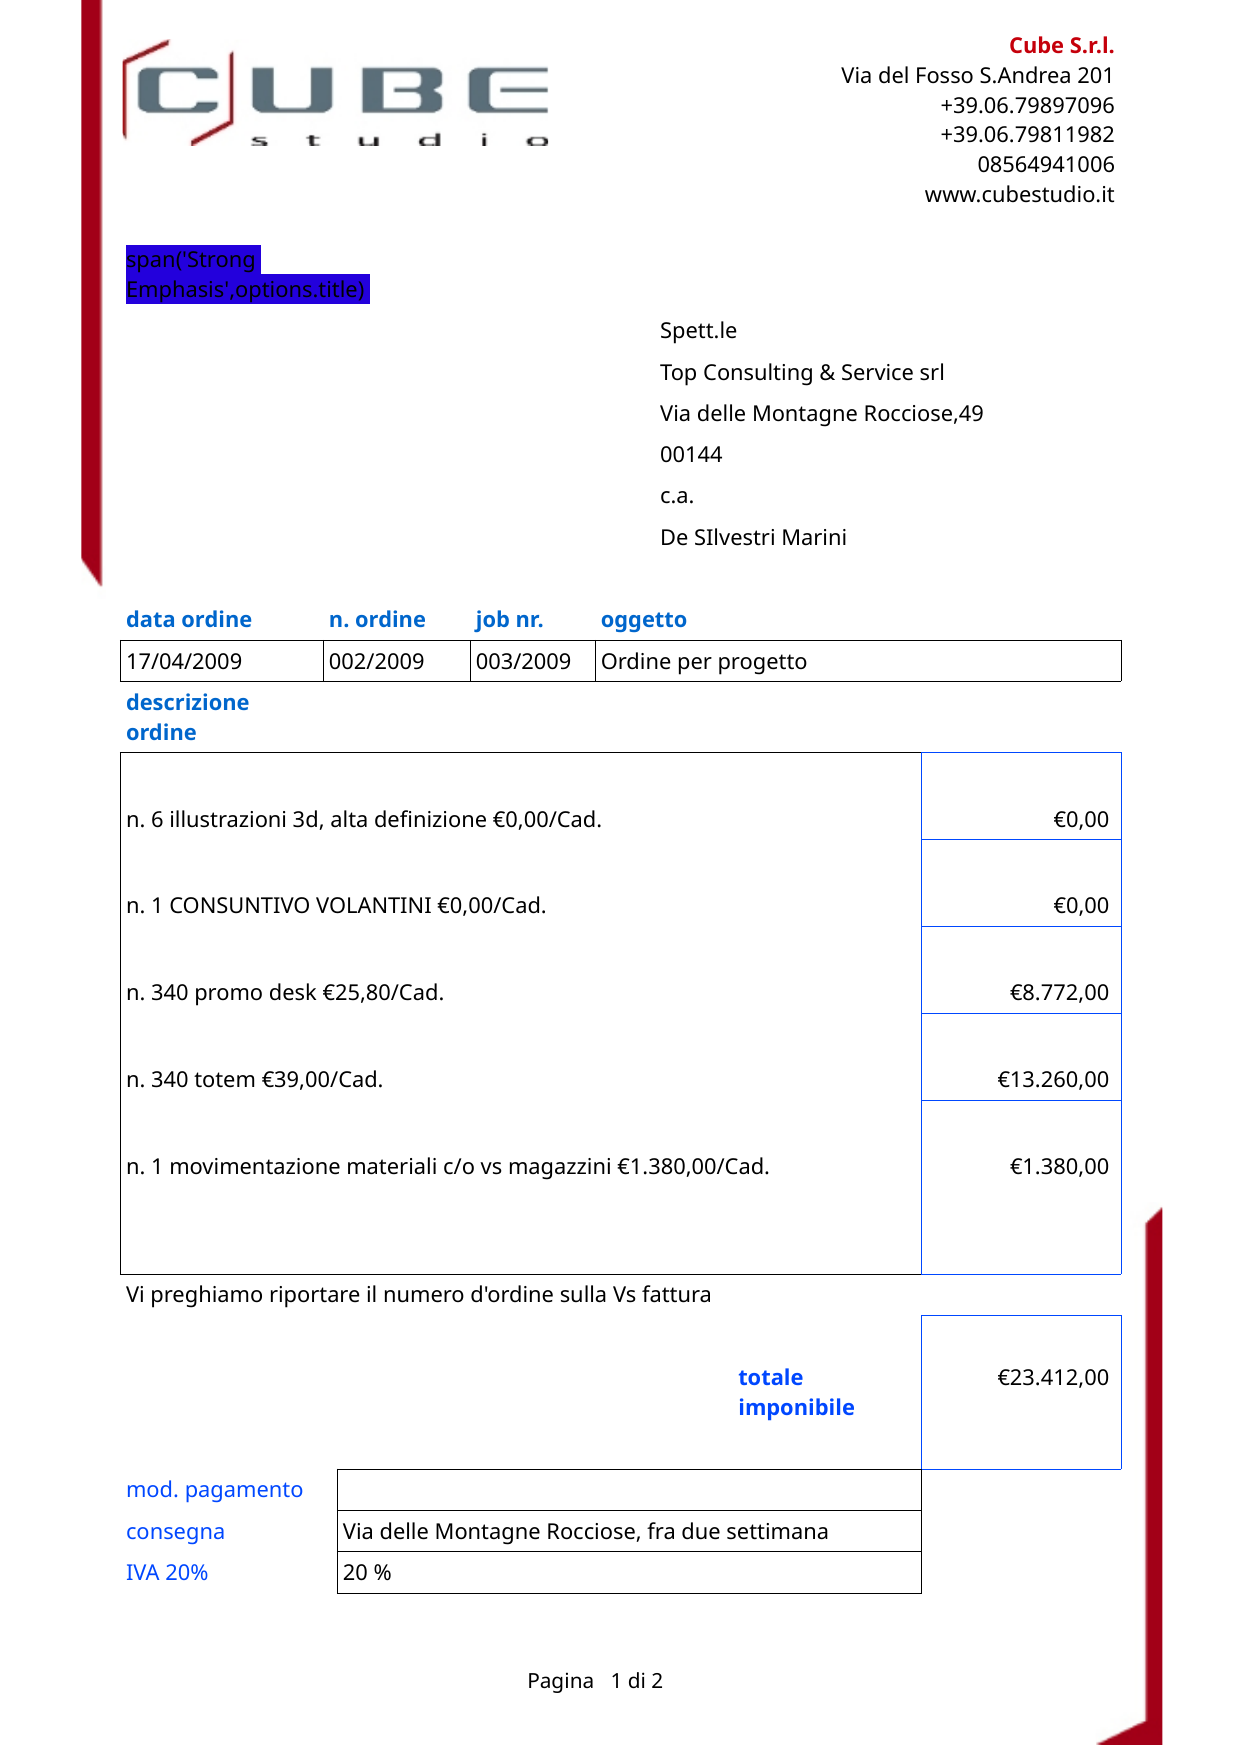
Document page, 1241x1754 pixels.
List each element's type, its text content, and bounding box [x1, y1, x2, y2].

table_cell [922, 1510, 1095, 1551]
table_cell [595, 682, 637, 752]
table_cell [470, 557, 595, 598]
table_cell [121, 839, 921, 885]
table_cell De SIlvestri Marini [654, 516, 1121, 557]
table_cell [120, 434, 323, 475]
table_cell [654, 557, 977, 598]
picture [1095, 1202, 1163, 1745]
table_cell [637, 434, 654, 475]
table_cell n. 6 illustrazioni 3d, alta definizione €0,00/Cad. [121, 798, 921, 839]
table_cell [637, 516, 654, 557]
table_header [922, 753, 1121, 798]
table_cell [120, 475, 323, 516]
table_cell [595, 516, 637, 557]
table_cell [323, 351, 470, 392]
table_cell [922, 1101, 1121, 1145]
table_header [637, 239, 654, 310]
table_cell [637, 310, 654, 351]
table_cell [470, 516, 595, 557]
table_cell [922, 927, 1121, 972]
table_cell n. ordine [323, 599, 470, 640]
table_header [977, 239, 1121, 310]
table_cell [922, 1187, 1121, 1232]
table_header [922, 1316, 1095, 1356]
table_header [470, 239, 595, 310]
table_cell [453, 1356, 620, 1427]
table_cell [595, 557, 637, 598]
table_header span('Strong Emphasis',options.title) [120, 239, 470, 310]
table_cell [977, 475, 1121, 516]
table_cell [470, 351, 595, 392]
table_cell [121, 1232, 921, 1273]
table_cell [637, 475, 654, 516]
table_cell [323, 475, 470, 516]
table_header [654, 239, 977, 310]
table_cell [120, 1427, 337, 1468]
table_header [337, 1315, 453, 1356]
table_cell [120, 351, 323, 392]
table_cell [595, 434, 637, 475]
table_cell descrizione ordine [120, 682, 323, 752]
table_cell Via delle Montagne Rocciose, fra due settimana [338, 1511, 921, 1551]
table_cell [470, 310, 595, 351]
table_cell [120, 516, 323, 557]
table_cell [921, 1275, 1095, 1315]
table_cell oggetto [595, 599, 1121, 640]
table_cell [922, 1014, 1121, 1058]
table_cell consegna [120, 1510, 337, 1551]
table_cell [733, 1427, 921, 1468]
table_cell [922, 1470, 1095, 1510]
table_cell [338, 1470, 921, 1510]
table_cell Ordine per progetto [596, 641, 1121, 681]
table_cell [470, 682, 595, 752]
table_cell [470, 475, 595, 516]
table_cell [337, 1427, 453, 1468]
table_cell Vi preghiamo riportare il numero d'ordine sulla Vs fattura [120, 1275, 921, 1315]
table_cell [654, 682, 977, 752]
table_cell [323, 557, 470, 598]
table_cell €8.772,00 [922, 972, 1121, 1013]
table_cell [120, 557, 323, 598]
picture [81, 0, 107, 599]
table_cell [120, 392, 323, 433]
table_cell [595, 475, 637, 516]
table_header [595, 239, 637, 310]
table_cell [337, 1356, 453, 1427]
table_cell c.a. [654, 475, 977, 516]
table_cell [595, 351, 637, 392]
table_cell [637, 557, 654, 598]
table_cell n. 1 movimentazione materiali c/o vs magazzini €1.380,00/Cad. [121, 1145, 921, 1187]
table_cell [922, 840, 1121, 885]
table_cell [323, 516, 470, 557]
table_cell €0,00 [922, 798, 1121, 839]
table_cell IVA 20% [120, 1551, 337, 1592]
table_cell [121, 1187, 921, 1232]
table_cell 002/2009 [324, 641, 470, 681]
table_cell mod. pagamento [120, 1469, 337, 1510]
table_cell 20 % [338, 1552, 921, 1592]
table_cell [470, 434, 595, 475]
table_cell [922, 1232, 1095, 1273]
table_cell [595, 392, 637, 433]
table_cell n. 1 CONSUNTIVO VOLANTINI €0,00/Cad. [121, 885, 921, 926]
table_cell [620, 1427, 732, 1468]
table_cell €0,00 [922, 885, 1121, 926]
table_cell [453, 1427, 620, 1468]
table_cell [121, 1013, 921, 1058]
table_cell Spett.le [654, 310, 977, 351]
table_cell [120, 1356, 337, 1427]
picture [122, 39, 549, 146]
table_header [453, 1315, 620, 1356]
table_cell [323, 434, 470, 475]
table_cell [977, 682, 1121, 752]
table_cell [595, 310, 637, 351]
table_cell [977, 310, 1121, 351]
table_cell [323, 392, 470, 433]
table_cell n. 340 totem €39,00/Cad. [121, 1059, 921, 1100]
table_cell 00144 [654, 434, 1121, 475]
table_header [120, 1315, 337, 1356]
table_cell n. 340 promo desk €25,80/Cad. [121, 972, 921, 1013]
table_cell [120, 310, 323, 351]
table_cell 003/2009 [471, 641, 595, 681]
table_cell [323, 682, 470, 752]
table_cell Top Consulting & Service srl [654, 351, 1121, 392]
table_header [620, 1315, 732, 1356]
table_cell [637, 682, 654, 752]
table_cell data ordine [120, 599, 323, 640]
table_cell 17/04/2009 [121, 641, 323, 681]
table_cell [121, 1100, 921, 1145]
table_cell [637, 351, 654, 392]
table_cell [470, 392, 595, 433]
table_cell [922, 1551, 1095, 1592]
table_header [121, 753, 921, 798]
table_cell €23.412,00 [922, 1356, 1095, 1427]
table_cell €1.380,00 [922, 1145, 1121, 1187]
table_cell [922, 1427, 1095, 1468]
table_header [733, 1315, 921, 1356]
table_cell €13.260,00 [922, 1059, 1121, 1100]
table_cell [977, 557, 1121, 598]
table_cell job nr. [470, 599, 595, 640]
table_cell [323, 310, 470, 351]
table_cell [121, 926, 921, 972]
table_cell totale imponibile [733, 1356, 921, 1427]
table_cell [637, 392, 654, 433]
table_cell Via delle Montagne Rocciose,49 [654, 392, 1121, 433]
table_cell [620, 1356, 732, 1427]
